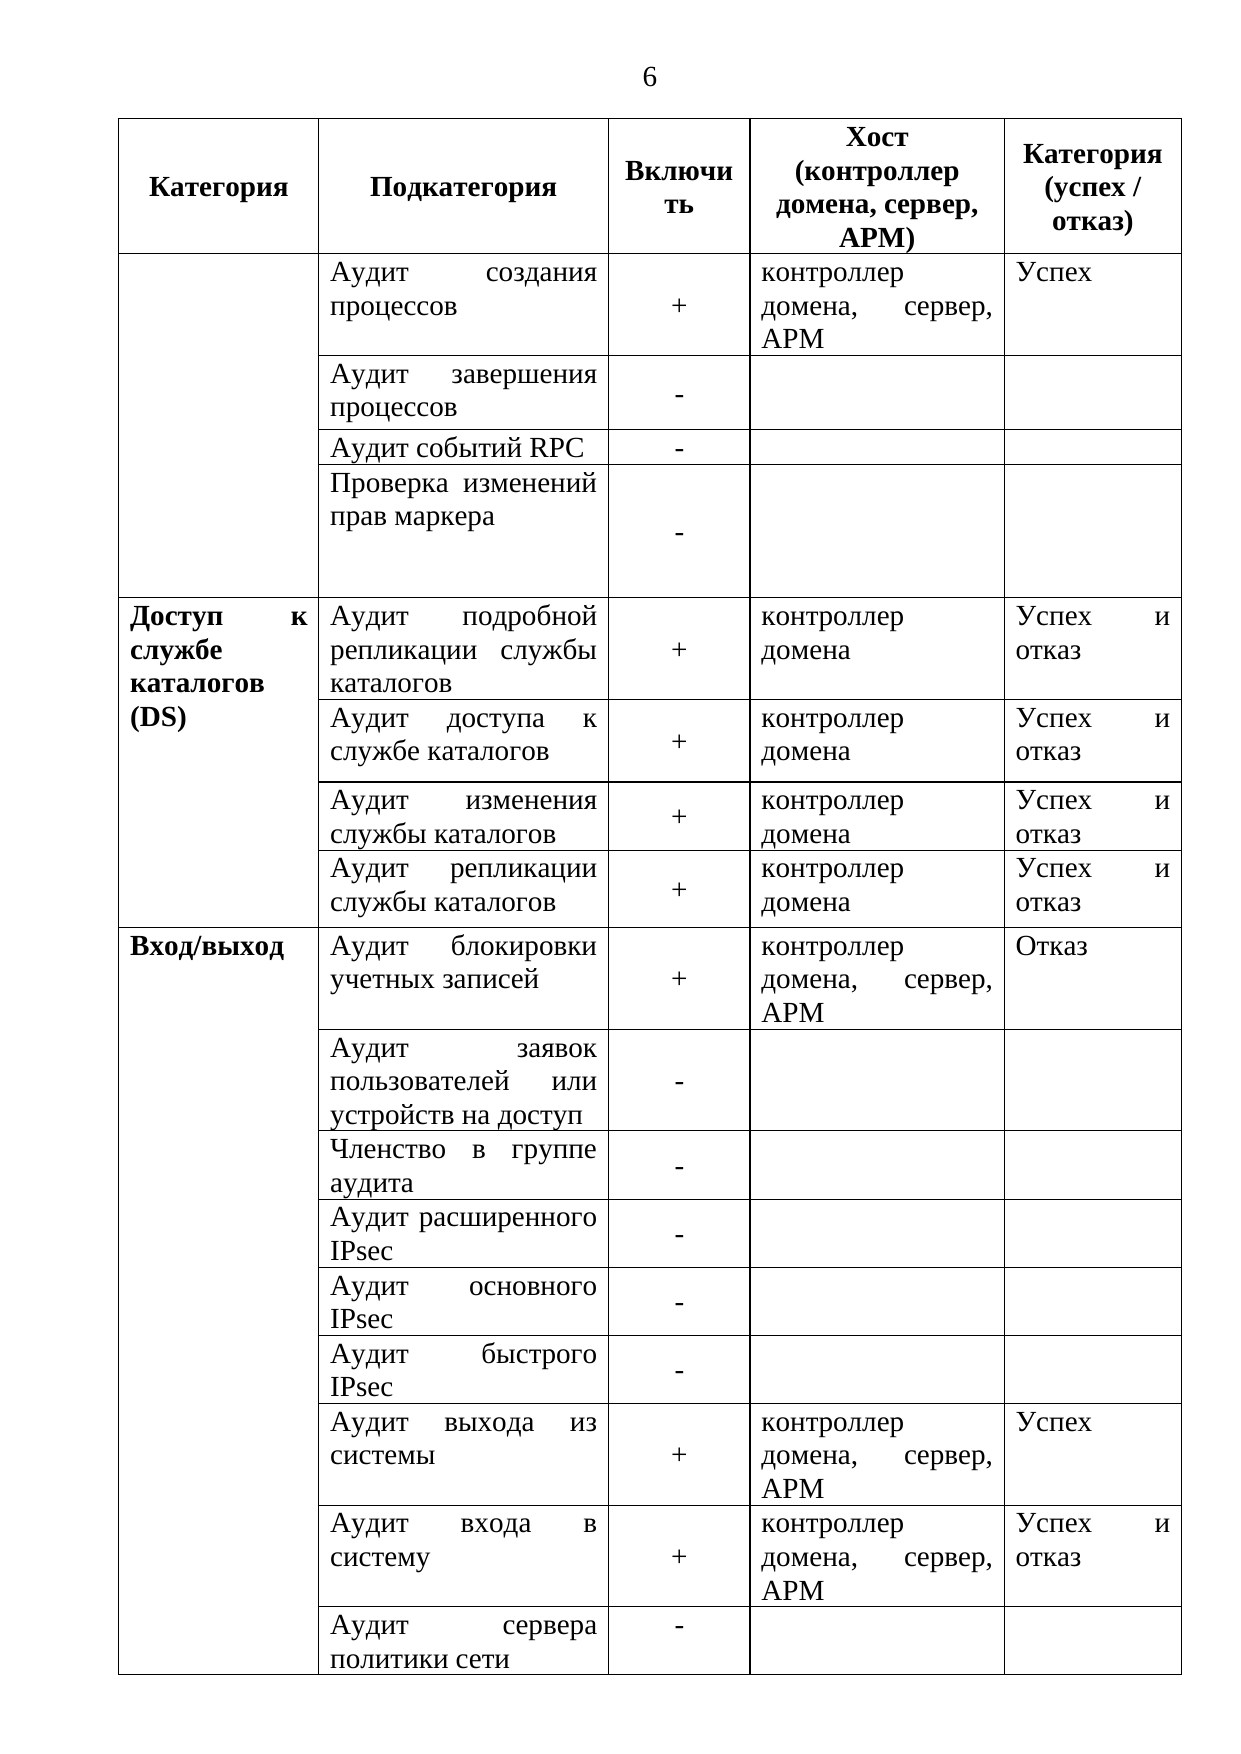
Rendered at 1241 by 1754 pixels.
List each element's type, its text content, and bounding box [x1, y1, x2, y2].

table_cell Аудит создания процессов [319, 254, 608, 355]
table_cell Успех и отказ [1005, 700, 1181, 781]
table_cell Аудит выхода из системы [319, 1404, 608, 1504]
table_cell Успех и отказ [1005, 598, 1181, 699]
table_cell [1005, 1607, 1181, 1674]
table_cell Успех и отказ [1005, 851, 1181, 927]
table_cell Аудит изменения службы каталогов [319, 783, 608, 849]
table_cell Аудит подробной репликации службы каталогов [319, 598, 608, 699]
table_cell [751, 1131, 1004, 1198]
table_cell Отказ [1005, 928, 1181, 1029]
table_header Категория (успех / отказ) [1005, 119, 1181, 253]
table_cell [1005, 356, 1181, 429]
table_cell [751, 1268, 1004, 1335]
table_cell Успех и отказ [1005, 783, 1181, 849]
table_cell - [609, 356, 749, 429]
table_cell + [609, 928, 749, 1029]
table_cell [751, 1336, 1004, 1403]
table_cell [751, 356, 1004, 429]
table_cell Аудит блокировки учетных записей [319, 928, 608, 1029]
table_cell - [609, 1200, 749, 1267]
table_cell + [609, 254, 749, 355]
table_cell - [609, 1131, 749, 1198]
table_cell контроллер домена, сервер, АРМ [751, 254, 1004, 355]
table_cell + [609, 598, 749, 699]
table_cell + [609, 700, 749, 781]
table_cell Аудит заявок пользователей или устройств на доступ [319, 1030, 608, 1130]
table_header Включить [609, 119, 749, 253]
table_cell - [609, 1607, 749, 1674]
table_cell [1005, 465, 1181, 597]
table_cell Аудит репликации службы каталогов [319, 851, 608, 927]
table_cell [1005, 1200, 1181, 1267]
table_cell Аудит быстрого IPsec [319, 1336, 608, 1403]
table_cell Доступ к службе каталогов (DS) [119, 598, 318, 927]
table_cell [119, 254, 318, 597]
table_cell Аудит входа в систему [319, 1506, 608, 1606]
table_cell - [609, 465, 749, 597]
table_cell контроллер домена [751, 783, 1004, 849]
table_cell + [609, 1404, 749, 1504]
table_cell - [609, 1268, 749, 1335]
table_cell Вход/выход [119, 928, 318, 1674]
table_cell [751, 1030, 1004, 1130]
table_cell Проверка изменений прав маркера [319, 465, 608, 597]
table_cell [1005, 1030, 1181, 1130]
table_header Категория [119, 119, 318, 253]
table_cell Аудит сервера политики сети [319, 1607, 608, 1674]
table_cell контроллер домена [751, 598, 1004, 699]
table_header Хост (контроллер домена, сервер, АРМ) [751, 119, 1004, 253]
table_cell контроллер домена, сервер, АРМ [751, 928, 1004, 1029]
table_cell - [609, 1336, 749, 1403]
table_cell контроллер домена [751, 851, 1004, 927]
table_cell контроллер домена, сервер, АРМ [751, 1404, 1004, 1504]
table_cell + [609, 783, 749, 849]
table_cell Аудит завершения процессов [319, 356, 608, 429]
table_cell [751, 465, 1004, 597]
table_cell + [609, 851, 749, 927]
table_header Подкатегория [319, 119, 608, 253]
table_cell [751, 1200, 1004, 1267]
table_cell Аудит расширенного IPsec [319, 1200, 608, 1267]
table_cell [751, 1607, 1004, 1674]
table_cell Успех [1005, 254, 1181, 355]
table_cell [1005, 1268, 1181, 1335]
table_cell [1005, 430, 1181, 464]
table_cell Успех и отказ [1005, 1506, 1181, 1606]
table_cell - [609, 1030, 749, 1130]
table_cell Членство в группе аудита [319, 1131, 608, 1198]
table_cell Аудит событий RPC [319, 430, 608, 464]
table_cell контроллер домена, сервер, АРМ [751, 1506, 1004, 1606]
table_cell Аудит основного IPsec [319, 1268, 608, 1335]
table_cell + [609, 1506, 749, 1606]
table_cell [1005, 1131, 1181, 1198]
table_cell - [609, 430, 749, 464]
table_cell Успех [1005, 1404, 1181, 1504]
table_cell [1005, 1336, 1181, 1403]
table_cell Аудит доступа к службе каталогов [319, 700, 608, 781]
table_cell [751, 430, 1004, 464]
table_cell контроллер домена [751, 700, 1004, 781]
